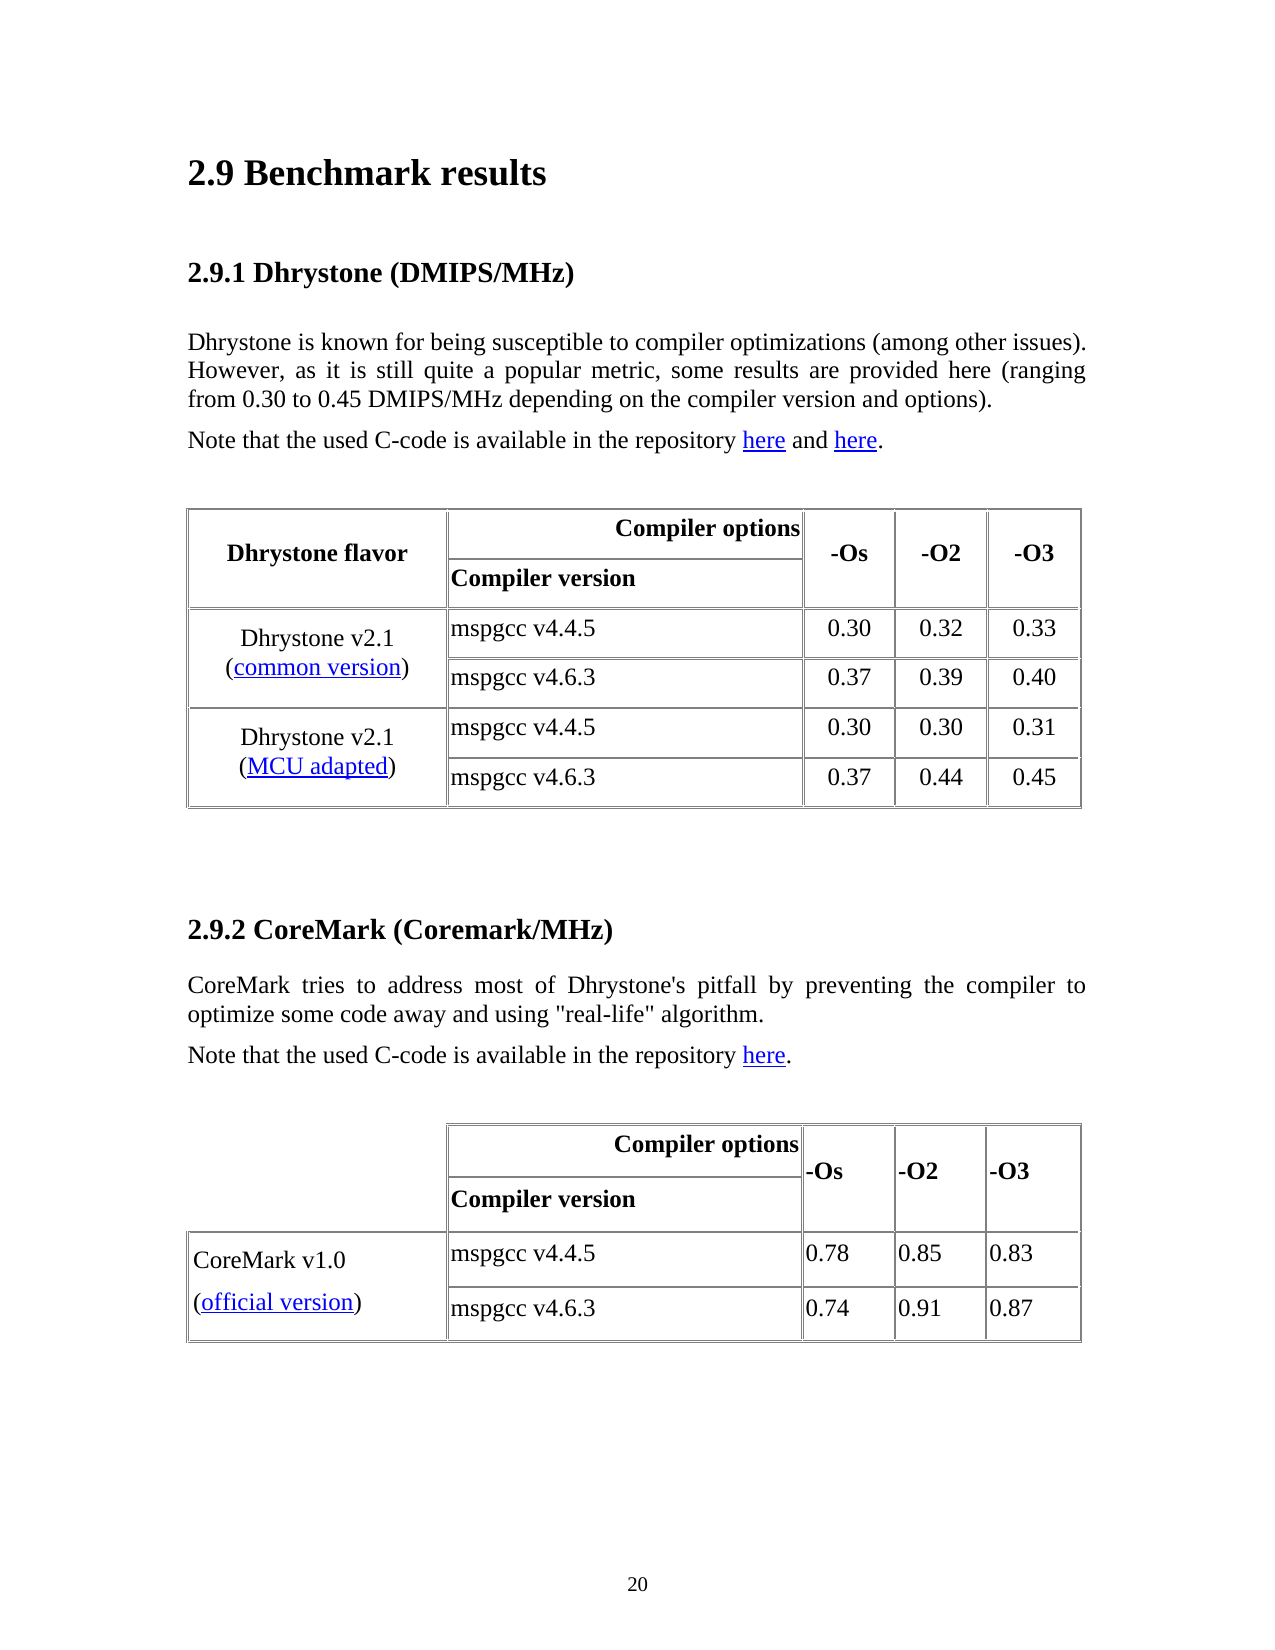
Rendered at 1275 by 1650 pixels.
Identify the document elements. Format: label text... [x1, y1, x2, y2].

table_cell 0.85 [896, 1233, 985, 1286]
table_cell 0.37 [805, 660, 894, 707]
table_cell CoreMark v1.0 (official version) [189, 1233, 447, 1340]
table_header -Os [802, 1124, 895, 1231]
table_header Dhrystone flavor [189, 510, 447, 607]
table_header -O3 [987, 1126, 1080, 1231]
table_header -Os [804, 509, 895, 607]
table_cell 0.32 [896, 610, 986, 657]
table_cell mspgcc v4.6.3 [449, 660, 802, 707]
table_cell mspgcc v4.4.5 [449, 709, 802, 756]
table_cell 0.30 [805, 709, 894, 756]
table_cell Compiler version [449, 1178, 801, 1231]
table_cell 0.40 [989, 657, 1080, 707]
subtitle 2.9.2 CoreMark (Coremark/MHz) [187, 912, 1088, 946]
table_cell Compiler version [449, 560, 802, 607]
table_cell mspgcc v4.4.5 [449, 1233, 801, 1286]
table_cell 0.74 [802, 1288, 895, 1340]
table_cell Dhrystone v2.1 (MCU adapted) [189, 709, 447, 806]
table_cell 0.30 [805, 610, 894, 657]
table_cell 0.33 [989, 607, 1080, 657]
table_header -O2 [895, 510, 987, 607]
table_cell mspgcc v4.6.3 [447, 759, 803, 806]
table_cell 0.45 [987, 756, 1080, 806]
table_cell 0.91 [895, 1288, 986, 1340]
table_cell Dhrystone v2.1 (common version) [189, 610, 446, 707]
text Note that the used C-code is available in the repository here and here. [187, 425, 1088, 454]
table_header -O3 [987, 510, 1080, 607]
table_cell 0.83 [987, 1231, 1081, 1286]
table_cell mspgcc v4.4.5 [449, 610, 802, 657]
table_cell 0.87 [986, 1286, 1081, 1340]
table_header Compiler options [447, 510, 803, 558]
table_cell 0.44 [895, 759, 987, 806]
table_header Compiler options [449, 1126, 801, 1176]
table_cell 0.37 [804, 759, 895, 806]
table_header -O2 [896, 1126, 985, 1231]
text CoreMark tries to address most of Dhrystone's pitfall by preventing the compiler to optimize some code away and using "real-life" algorithm. [187, 971, 1088, 1028]
subtitle 2.9.1 Dhrystone (DMIPS/MHz) [187, 256, 1088, 289]
table_header [187, 1123, 447, 1231]
text Dhrystone is known for being susceptible to compiler optimizations (among other issues). However, as it is still quite a popular metric, some results are provided here (ranging from 0.30 to 0.45 DMIPS/MHz depending on the compiler version and options). [187, 327, 1088, 413]
table_cell 0.30 [896, 709, 986, 756]
table_cell 0.39 [896, 660, 986, 707]
subtitle 2.9 Benchmark results [187, 150, 1088, 193]
text Note that the used C-code is available in the repository here. [187, 1041, 1088, 1069]
table_cell 0.78 [804, 1233, 894, 1286]
table_cell mspgcc v4.6.3 [447, 1288, 802, 1340]
table_cell 0.31 [989, 707, 1081, 756]
